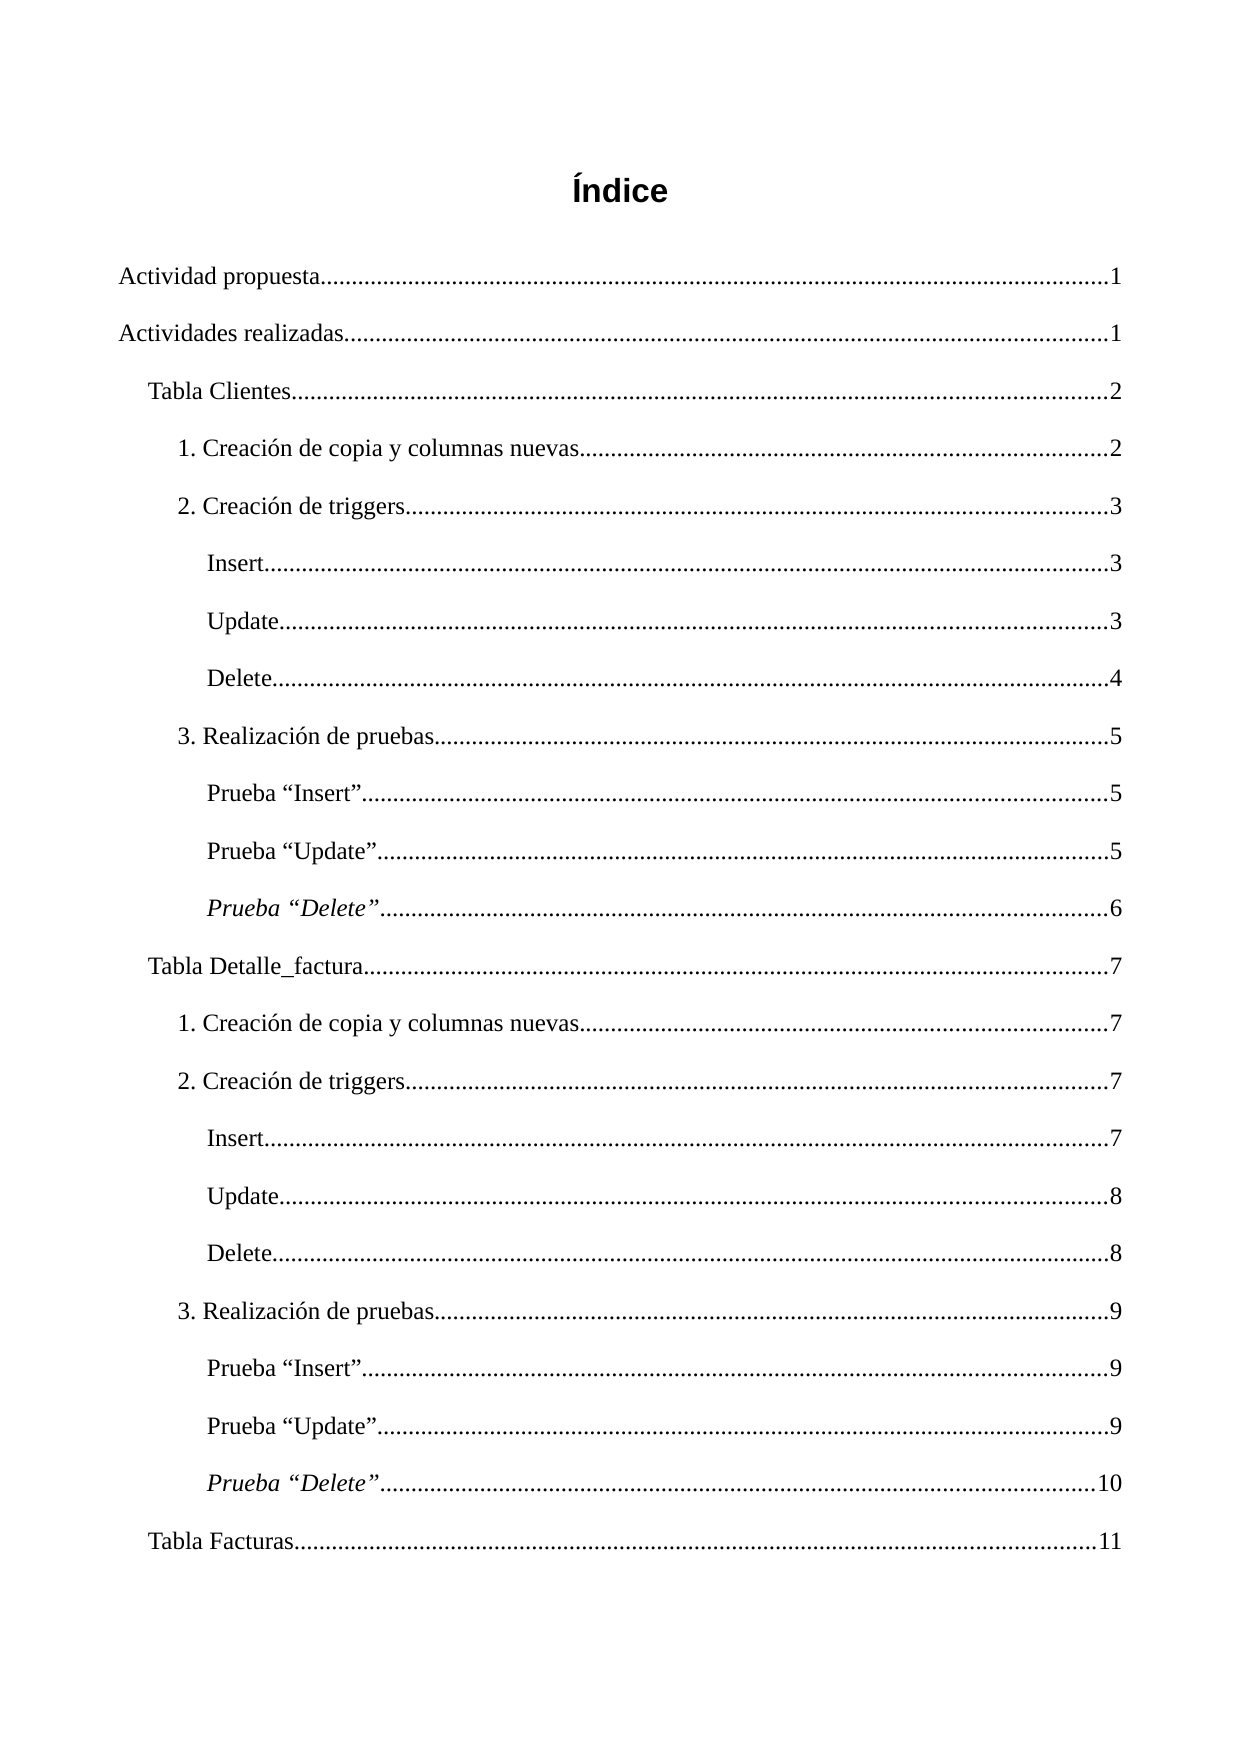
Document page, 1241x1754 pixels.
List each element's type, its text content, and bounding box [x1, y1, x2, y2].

text Tabla Detalle_factura. 7 [148, 951, 1122, 979]
text Update 8 [207, 1181, 1122, 1209]
text Tabla Facturas. 11 [148, 1526, 1122, 1554]
text 1. Creación de copia y columnas nuevas. 7 [177, 1008, 1122, 1037]
text Prueba “Insert” 9 [207, 1353, 1122, 1382]
text Prueba “Update” 9 [207, 1411, 1122, 1439]
text Tabla Clientes. 2 [148, 376, 1122, 404]
text Prueba “Delete” 6 [207, 893, 1122, 922]
text Prueba “Insert” 5 [207, 778, 1122, 807]
text Delete 8 [207, 1238, 1122, 1267]
text Prueba “Update” 5 [207, 836, 1122, 864]
text 3. Realización de pruebas. 9 [177, 1296, 1122, 1324]
text Insert 3 [207, 548, 1122, 577]
text 2. Creación de triggers. 7 [177, 1066, 1122, 1094]
text 3. Realización de pruebas. 5 [177, 721, 1122, 749]
text 2. Creación de triggers. 3 [177, 491, 1122, 519]
text Delete 4 [207, 663, 1122, 692]
subtitle Índice [118, 171, 1122, 210]
text Prueba “Delete” 10 [207, 1468, 1122, 1497]
text Update 3 [207, 606, 1122, 634]
text Actividades realizadas. 1 [118, 318, 1122, 347]
text Actividad propuesta. 1 [118, 261, 1122, 289]
text 1. Creación de copia y columnas nuevas. 2 [177, 433, 1122, 462]
text Insert 7 [207, 1123, 1122, 1152]
